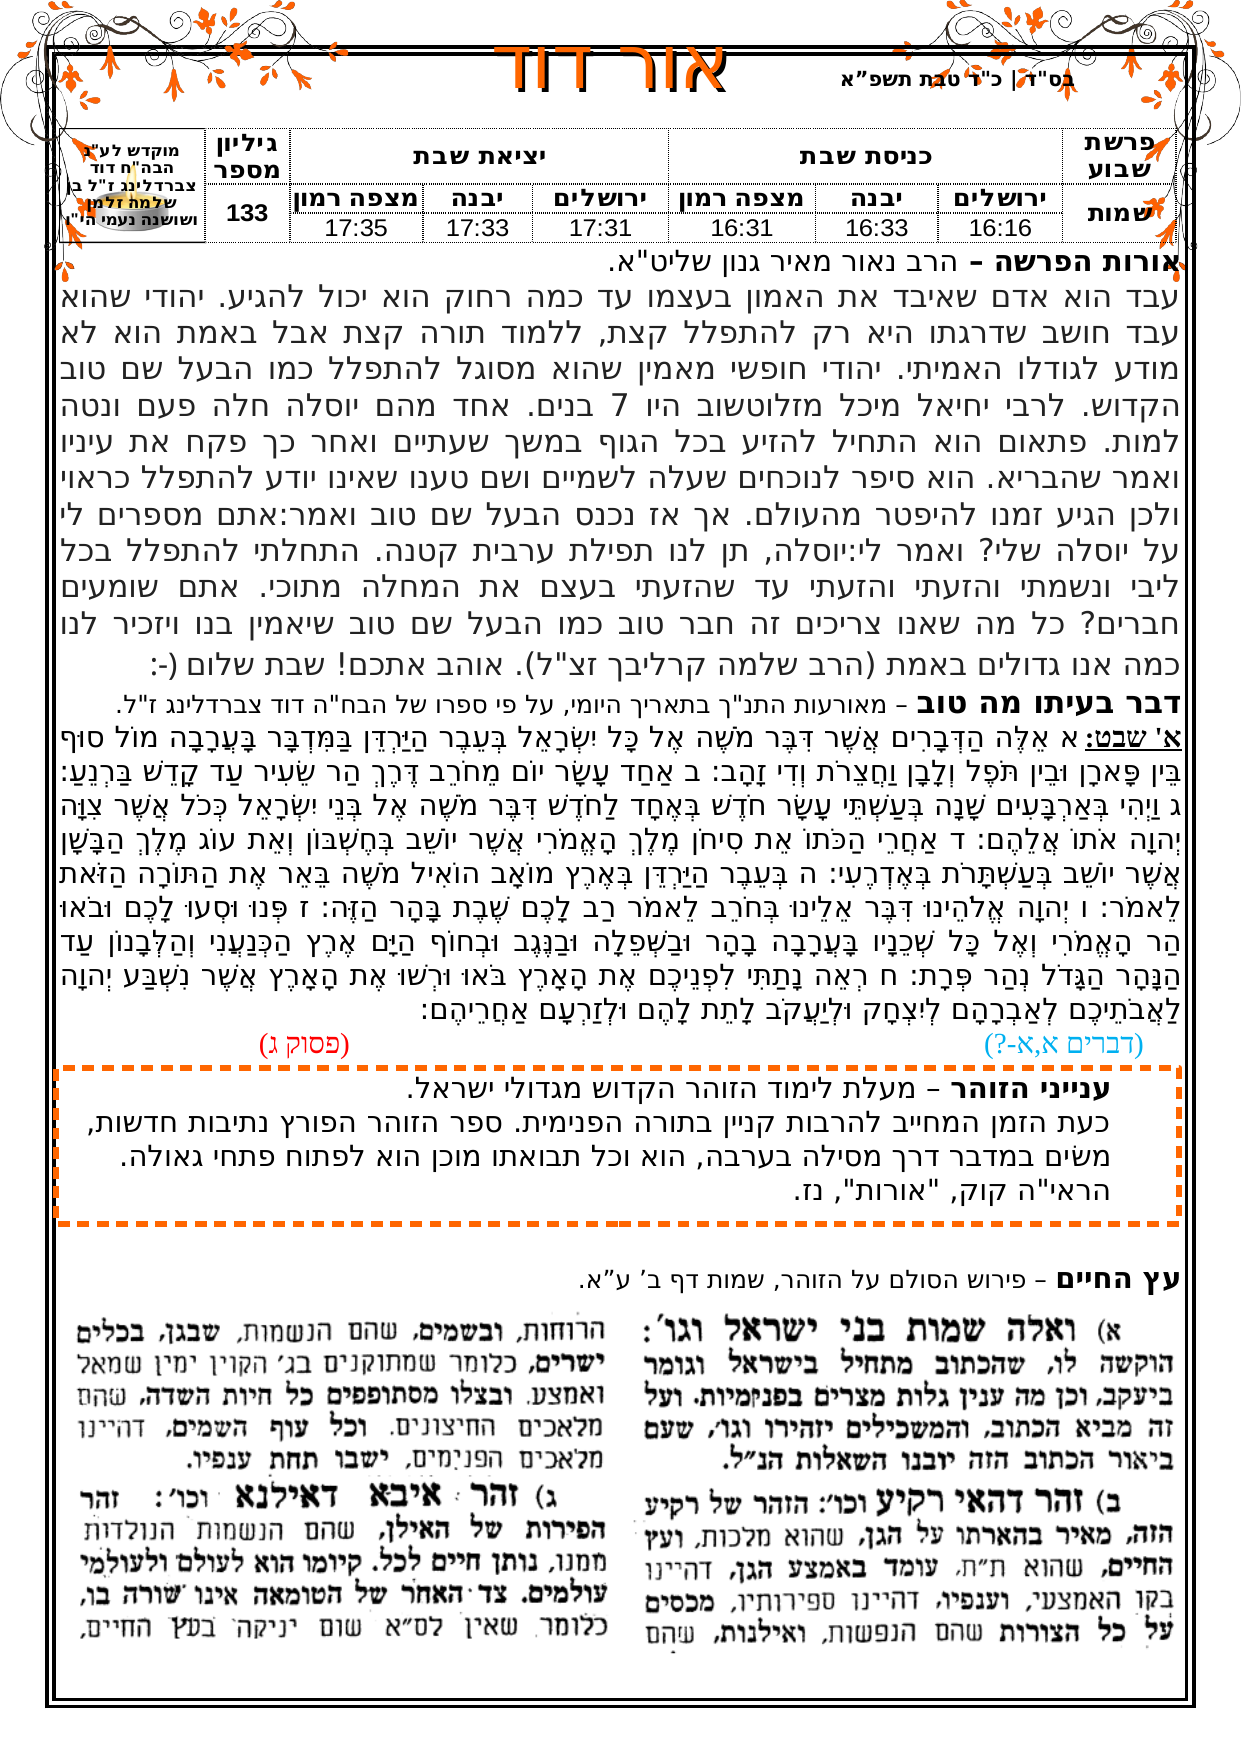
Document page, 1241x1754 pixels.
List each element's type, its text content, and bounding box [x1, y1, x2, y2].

text עבד הוא אדם שאיבד את האמון בעצמו עד כמה רחוק הוא יכול להגיע. יהודי שהוא עבד חושב שדרגתו היא רק להתפלל קצת, ללמוד תורה קצת אבל באמת הוא לא מודע לגודלו האמיתי. יהודי חופשי מאמין שהוא מסוגל להתפלל כמו הבעל שם טוב הקדוש. לרבי יחיאל מיכל מזלוטשוב היו 7 בנים. אחד מהם יוסלה חלה פעם ונטה למות. פתאום הוא התחיל להזיע בכל הגוף במשך שעתיים ואחר כך פקח את עיניו ואמר שהבריא. הוא סיפר לנוכחים שעלה לשמיים ושם טענו שאינו יודע להתפלל כראוי ולכן הגיע זמנו להיפטר מהעולם. אך אז נכנס הבעל שם טוב ואמר:אתם מספרים לי על יוסלה שלי? ואמר לי:יוסלה, תן לנו תפילת ערבית קטנה. התחלתי להתפלל בכל ליבי ונשמתי והזעתי והזעתי עד שהזעתי בעצם את המחלה מתוכי. אתם שומעים חברים? כל מה שאנו צריכים זה חבר טוב כמו הבעל שם טוב שיאמין בנו ויזכיר לנו כמה אנו גדולים באמת (הרב שלמה קרליבך זצ"ל). אוהב אתכם! שבת שלום‎:-) ‎ [59, 278, 1182, 684]
picture [892, 0, 1241, 282]
picture [892, 49, 1192, 282]
list דבר בעיתו מה טוב – מאורעות התנ"ך בתאריך היומי, על פי ספרו של הבח"ה דוד צברדלינג ז"ל. [59, 684, 1182, 720]
text עץ החיים – פירוש הסולם על הזוהר, שמות דף ב’ ע”א. [59, 1262, 1182, 1296]
picture [892, 56, 1185, 282]
picture [0, 0, 349, 282]
picture [58, 1308, 1182, 1656]
list (דברים א,א-?) (פסוק ג) [59, 1026, 1182, 1060]
text אורות הפרשה – הרב נאור מאיר גנון שליט"א. [349, 112, 892, 278]
list א' שבט: א אֵלֶּה הַדְּבָרִים אֲשֶׁר דִּבֶּר מֹשֶׁה אֶל כָּל יִשְׂרָאֵל בְּעֵבֶר הַיַּרְדֵּן בַּמִּדְבָּר בָּעֲרָבָה מוֹל סוּף בֵּין פָּארָן וּבֵין תֹּפֶל וְלָבָן וַחֲצֵרֹת וְדִי זָהָב: ב אַחַד עָשָׂר יוֹם מֵחֹרֵב דֶּרֶךְ הַר שֵׂעִיר עַד קָדֵשׁ בַּרְנֵעַ: ג וַיְהִי בְּאַרְבָּעִים שָׁנָה בְּעַשְׁתֵּי עָשָׂר חֹדֶשׁ בְּאֶחָד לַחֹדֶשׁ דִּבֶּר מֹשֶׁה אֶל בְּנֵי יִשְׂרָאֵל כְּכֹל אֲשֶׁר צִוָּה יְהוָה אֹתוֹ אֲלֵהֶם: ד אַחֲרֵי הַכֹּתוֹ אֵת סִיחֹן מֶלֶךְ הָאֱמֹרִי אֲשֶׁר יוֹשֵׁב בְּחֶשְׁבּוֹן וְאֵת עוֹג מֶלֶךְ הַבָּשָׁן אֲשֶׁר יוֹשֵׁב בְּעַשְׁתָּרֹת בְּאֶדְרֶעִי: ה בְּעֵבֶר הַיַּרְדֵּן בְּאֶרֶץ מוֹאָב הוֹאִיל מֹשֶׁה בֵּאֵר אֶת הַתּוֹרָה הַזֹּאת לֵאמֹר: ו יְהוָה אֱלֹהֵינוּ דִּבֶּר אֵלֵינוּ בְּחֹרֵב לֵאמֹר רַב לָכֶם שֶׁבֶת בָּהָר הַזֶּה: ז פְּנוּ וּסְעוּ לָכֶם וּבֹאוּ הַר הָאֱמֹרִי וְאֶל כָּל שְׁכֵנָיו בָּעֲרָבָה בָהָר וּבַשְּׁפֵלָה וּבַנֶּגֶב וּבְחוֹף הַיָּם אֶרֶץ הַכְּנַעֲנִי וְהַלְּבָנוֹן עַד הַנָּהָר הַגָּדֹל נְהַר פְּרָת: ח רְאֵה נָתַתִּי לִפְנֵיכֶם אֶת הָאָרֶץ בֹּאוּ וּרְשׁוּ אֶת הָאָרֶץ אֲשֶׁר נִשְׁבַּע יְהוָה לַאֲבֹתֵיכֶם לְאַבְרָהָם לְיִצְחָק וּלְיַעֲקֹב לָתֵת לָהֶם וּלְזַרְעָם אַחֲרֵיהֶם: [59, 720, 1182, 1026]
